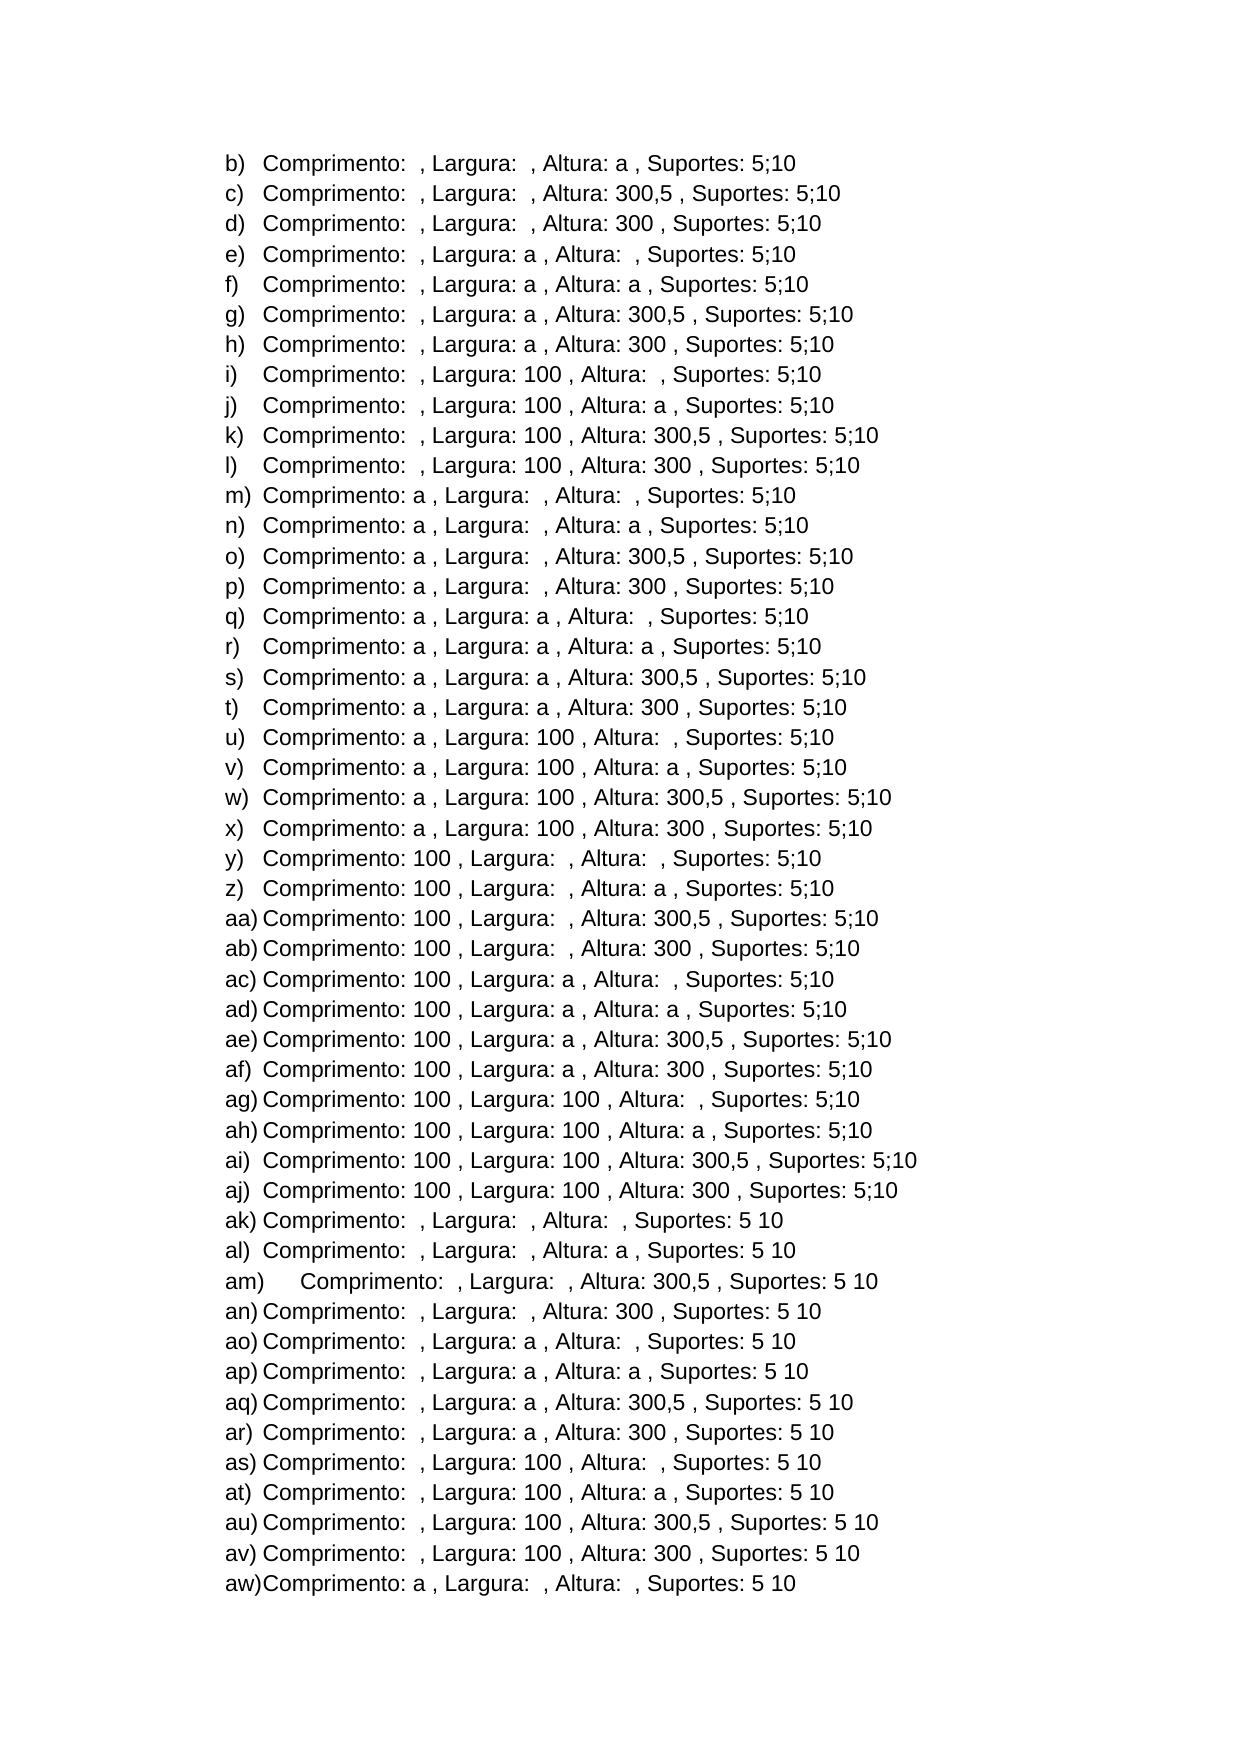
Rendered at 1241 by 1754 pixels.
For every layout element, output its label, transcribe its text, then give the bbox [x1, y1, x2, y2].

list Comprimento: , Largura: a , Altura: a , Suportes: 5 10 [225, 1358, 1090, 1385]
list Comprimento: 100 , Largura: a , Altura: , Suportes: 5;10 [225, 966, 1090, 992]
list Comprimento: , Largura: , Altura: 300,5 , Suportes: 5 10 [225, 1268, 1090, 1294]
list Comprimento: 100 , Largura: 100 , Altura: a , Suportes: 5;10 [225, 1117, 1090, 1143]
list Comprimento: , Largura: a , Altura: 300 , Suportes: 5 10 [225, 1419, 1090, 1445]
list Comprimento: , Largura: 100 , Altura: , Suportes: 5;10 [225, 361, 1090, 388]
list Comprimento: , Largura: , Altura: 300 , Suportes: 5 10 [225, 1298, 1090, 1324]
list Comprimento: , Largura: 100 , Altura: 300 , Suportes: 5;10 [225, 452, 1090, 478]
list Comprimento: , Largura: a , Altura: , Suportes: 5 10 [225, 1328, 1090, 1354]
list Comprimento: 100 , Largura: a , Altura: 300,5 , Suportes: 5;10 [225, 1026, 1090, 1052]
list Comprimento: a , Largura: 100 , Altura: a , Suportes: 5;10 [225, 754, 1090, 781]
list Comprimento: a , Largura: a , Altura: 300,5 , Suportes: 5;10 [225, 663, 1090, 690]
list Comprimento: , Largura: a , Altura: 300,5 , Suportes: 5 10 [225, 1388, 1090, 1415]
list Comprimento: , Largura: 100 , Altura: 300,5 , Suportes: 5 10 [225, 1509, 1090, 1536]
list Comprimento: a , Largura: , Altura: , Suportes: 5;10 [225, 482, 1090, 509]
list Comprimento: , Largura: , Altura: 300,5 , Suportes: 5;10 [225, 180, 1090, 207]
list Comprimento: a , Largura: 100 , Altura: , Suportes: 5;10 [225, 724, 1090, 750]
list Comprimento: , Largura: 100 , Altura: , Suportes: 5 10 [225, 1449, 1090, 1475]
list Comprimento: 100 , Largura: , Altura: , Suportes: 5;10 [225, 845, 1090, 871]
list Comprimento: 100 , Largura: 100 , Altura: , Suportes: 5;10 [225, 1086, 1090, 1113]
list Comprimento: , Largura: a , Altura: 300 , Suportes: 5;10 [225, 331, 1090, 358]
list Comprimento: a , Largura: a , Altura: a , Suportes: 5;10 [225, 633, 1090, 660]
list Comprimento: , Largura: , Altura: , Suportes: 5 10 [225, 1207, 1090, 1234]
list Comprimento: a , Largura: 100 , Altura: 300,5 , Suportes: 5;10 [225, 784, 1090, 811]
list Comprimento: a , Largura: a , Altura: , Suportes: 5;10 [225, 603, 1090, 629]
list Comprimento: a , Largura: a , Altura: 300 , Suportes: 5;10 [225, 694, 1090, 720]
list Comprimento: , Largura: 100 , Altura: 300 , Suportes: 5 10 [225, 1539, 1090, 1566]
list Comprimento: a , Largura: , Altura: 300,5 , Suportes: 5;10 [225, 543, 1090, 569]
list Comprimento: , Largura: , Altura: a , Suportes: 5;10 [225, 150, 1090, 176]
list Comprimento: , Largura: , Altura: a , Suportes: 5 10 [225, 1237, 1090, 1264]
list Comprimento: , Largura: a , Altura: a , Suportes: 5;10 [225, 271, 1090, 297]
list Comprimento: 100 , Largura: a , Altura: a , Suportes: 5;10 [225, 996, 1090, 1022]
list Comprimento: , Largura: 100 , Altura: a , Suportes: 5;10 [225, 392, 1090, 418]
list Comprimento: , Largura: a , Altura: 300,5 , Suportes: 5;10 [225, 301, 1090, 327]
list Comprimento: 100 , Largura: 100 , Altura: 300,5 , Suportes: 5;10 [225, 1147, 1090, 1173]
list Comprimento: 100 , Largura: , Altura: a , Suportes: 5;10 [225, 875, 1090, 901]
list Comprimento: , Largura: , Altura: 300 , Suportes: 5;10 [225, 210, 1090, 237]
list Comprimento: , Largura: a , Altura: , Suportes: 5;10 [225, 241, 1090, 267]
list Comprimento: a , Largura: , Altura: a , Suportes: 5;10 [225, 512, 1090, 539]
list Comprimento: a , Largura: , Altura: , Suportes: 5 10 [225, 1570, 1090, 1596]
list Comprimento: 100 , Largura: 100 , Altura: 300 , Suportes: 5;10 [225, 1177, 1090, 1203]
list Comprimento: , Largura: 100 , Altura: a , Suportes: 5 10 [225, 1479, 1090, 1506]
list Comprimento: a , Largura: 100 , Altura: 300 , Suportes: 5;10 [225, 814, 1090, 841]
list Comprimento: 100 , Largura: , Altura: 300,5 , Suportes: 5;10 [225, 905, 1090, 932]
list Comprimento: 100 , Largura: a , Altura: 300 , Suportes: 5;10 [225, 1056, 1090, 1083]
list Comprimento: 100 , Largura: , Altura: 300 , Suportes: 5;10 [225, 935, 1090, 962]
list Comprimento: a , Largura: , Altura: 300 , Suportes: 5;10 [225, 573, 1090, 599]
list Comprimento: , Largura: 100 , Altura: 300,5 , Suportes: 5;10 [225, 422, 1090, 448]
